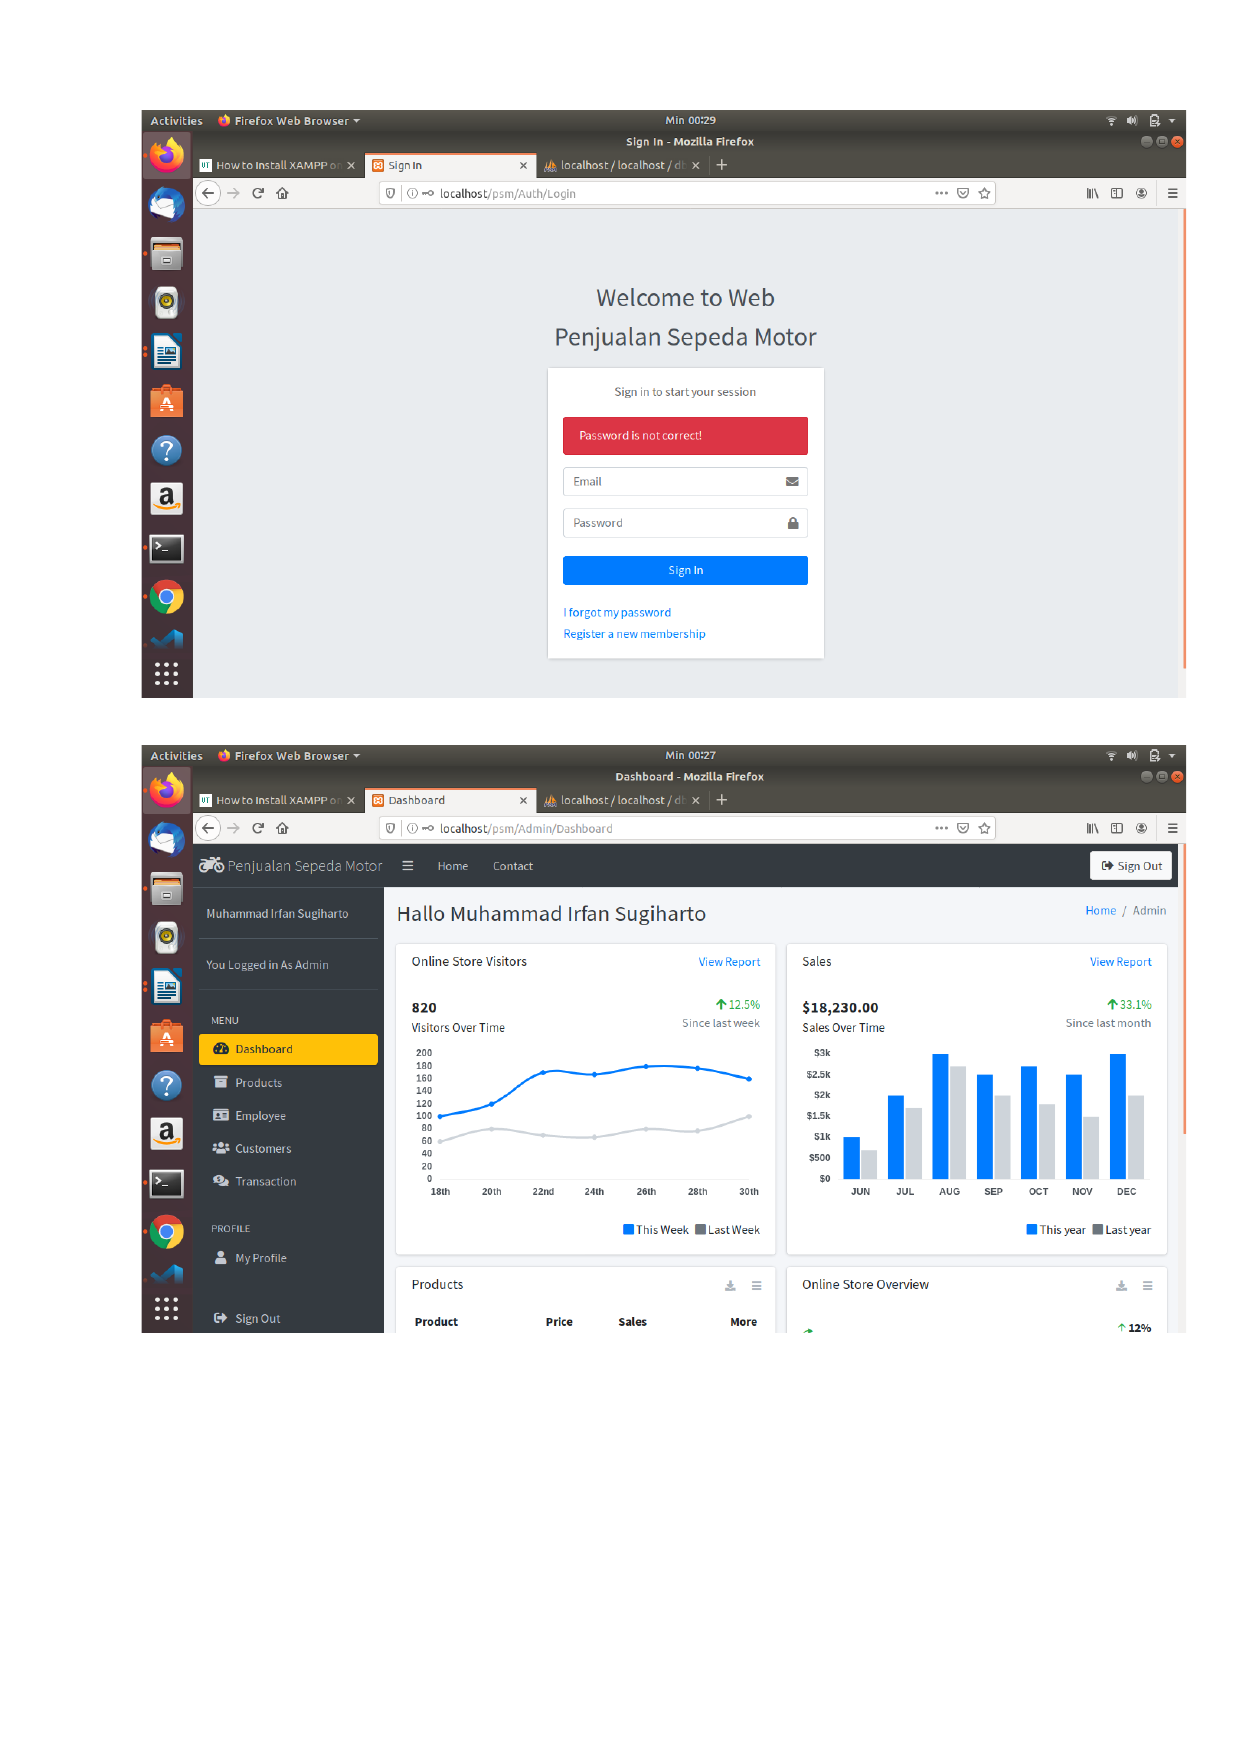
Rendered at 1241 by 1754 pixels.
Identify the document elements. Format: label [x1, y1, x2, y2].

picture [141, 745, 1187, 1333]
picture [141, 110, 1187, 698]
